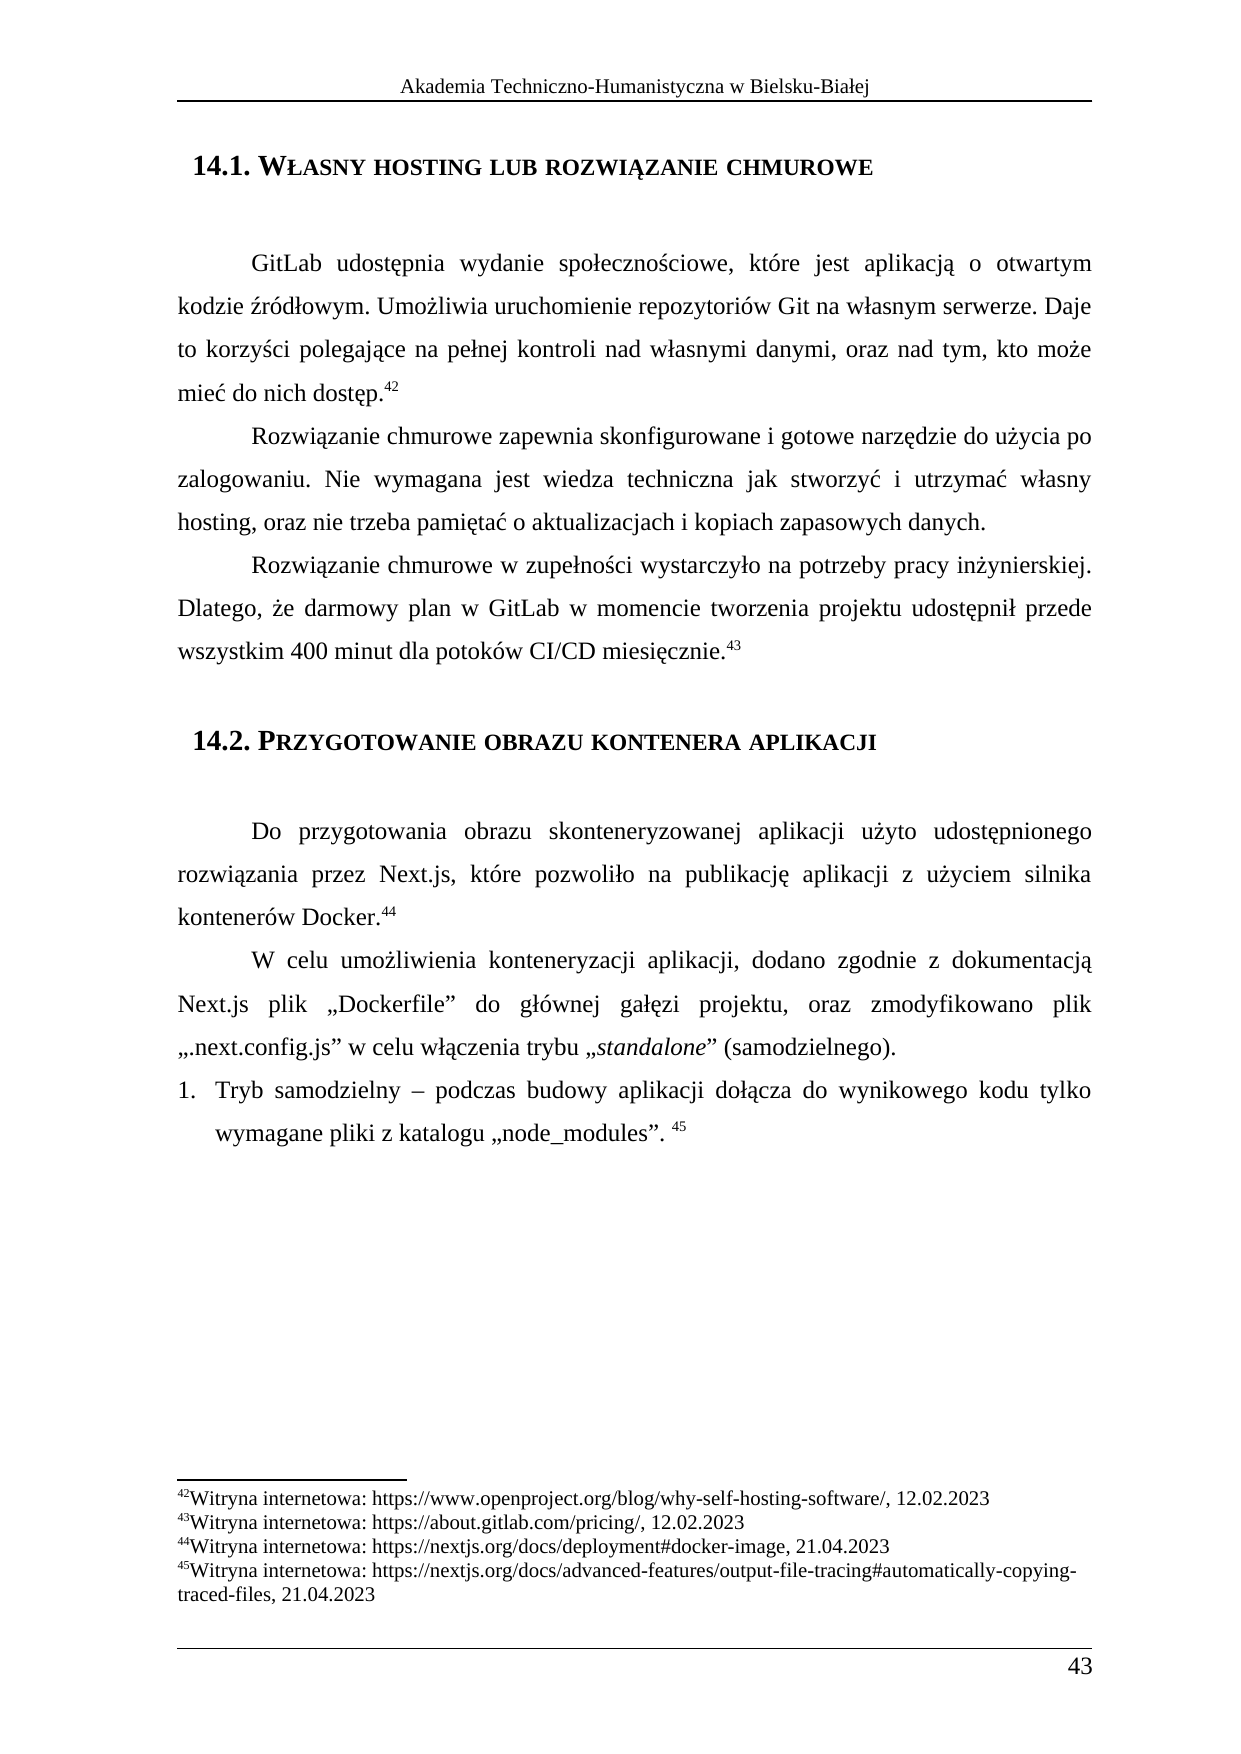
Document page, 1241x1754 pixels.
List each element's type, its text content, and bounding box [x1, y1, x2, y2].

text W celu umożliwienia konteneryzacji aplikacji, dodano zgodnie z dokumentacją Next.js plik „Dockerfile” do głównej gałęzi projektu, oraz zmodyfikowano plik „.next.config.js” w celu włączenia trybu „standalone” (samodzielnego). [177, 946, 1092, 1061]
text Witryna internetowa: https://www.openproject.org/blog/why-self-hosting-software/, 12.02.2023 [177, 1486, 1092, 1510]
subtitle Własny hosting lub rozwiązanie chmurowe [192, 148, 1092, 181]
text Do przygotowania obrazu skonteneryzowanej aplikacji użyto udostępnionego rozwiązania przez Next.js, które pozwoliło na publikację aplikacji z użyciem silnika kontenerów Docker. [177, 816, 1092, 931]
subtitle Przygotowanie obrazu kontenera aplikacji [192, 723, 1092, 756]
text GitLab udostępnia wydanie społecznościowe, które jest aplikacją o otwartym kodzie źródłowym. Umożliwia uruchomienie repozytoriów Git na własnym serwerze. Daje to korzyści polegające na pełnej kontroli nad własnymi danymi, oraz nad tym, kto może mieć do nich dostęp. [177, 248, 1092, 406]
list Tryb samodzielny – podczas budowy aplikacji dołącza do wynikowego kodu tylko wymagane pliki z katalogu „node_modules”. [177, 1075, 1092, 1147]
text Witryna internetowa: https://nextjs.org/docs/deployment#docker-image, 21.04.2023 [177, 1534, 1092, 1558]
text Witryna internetowa: https://about.gitlab.com/pricing/, 12.02.2023 [177, 1510, 1092, 1534]
text Rozwiązanie chmurowe w zupełności wystarczyło na potrzeby pracy inżynierskiej. Dlatego, że darmowy plan w GitLab w momencie tworzenia projektu udostępnił przede wszystkim 400 minut dla potoków CI/CD miesięcznie. [177, 550, 1092, 665]
text Rozwiązanie chmurowe zapewnia skonfigurowane i gotowe narzędzie do użycia po zalogowaniu. Nie wymagana jest wiedza techniczna jak stworzyć i utrzymać własny hosting, oraz nie trzeba pamiętać o aktualizacjach i kopiach zapasowych danych. [177, 421, 1092, 536]
list Witryna internetowa: https://nextjs.org/docs/advanced-features/output-file-tracing#automatically-copying-traced-files, 21.04.2023 [177, 1558, 1092, 1606]
